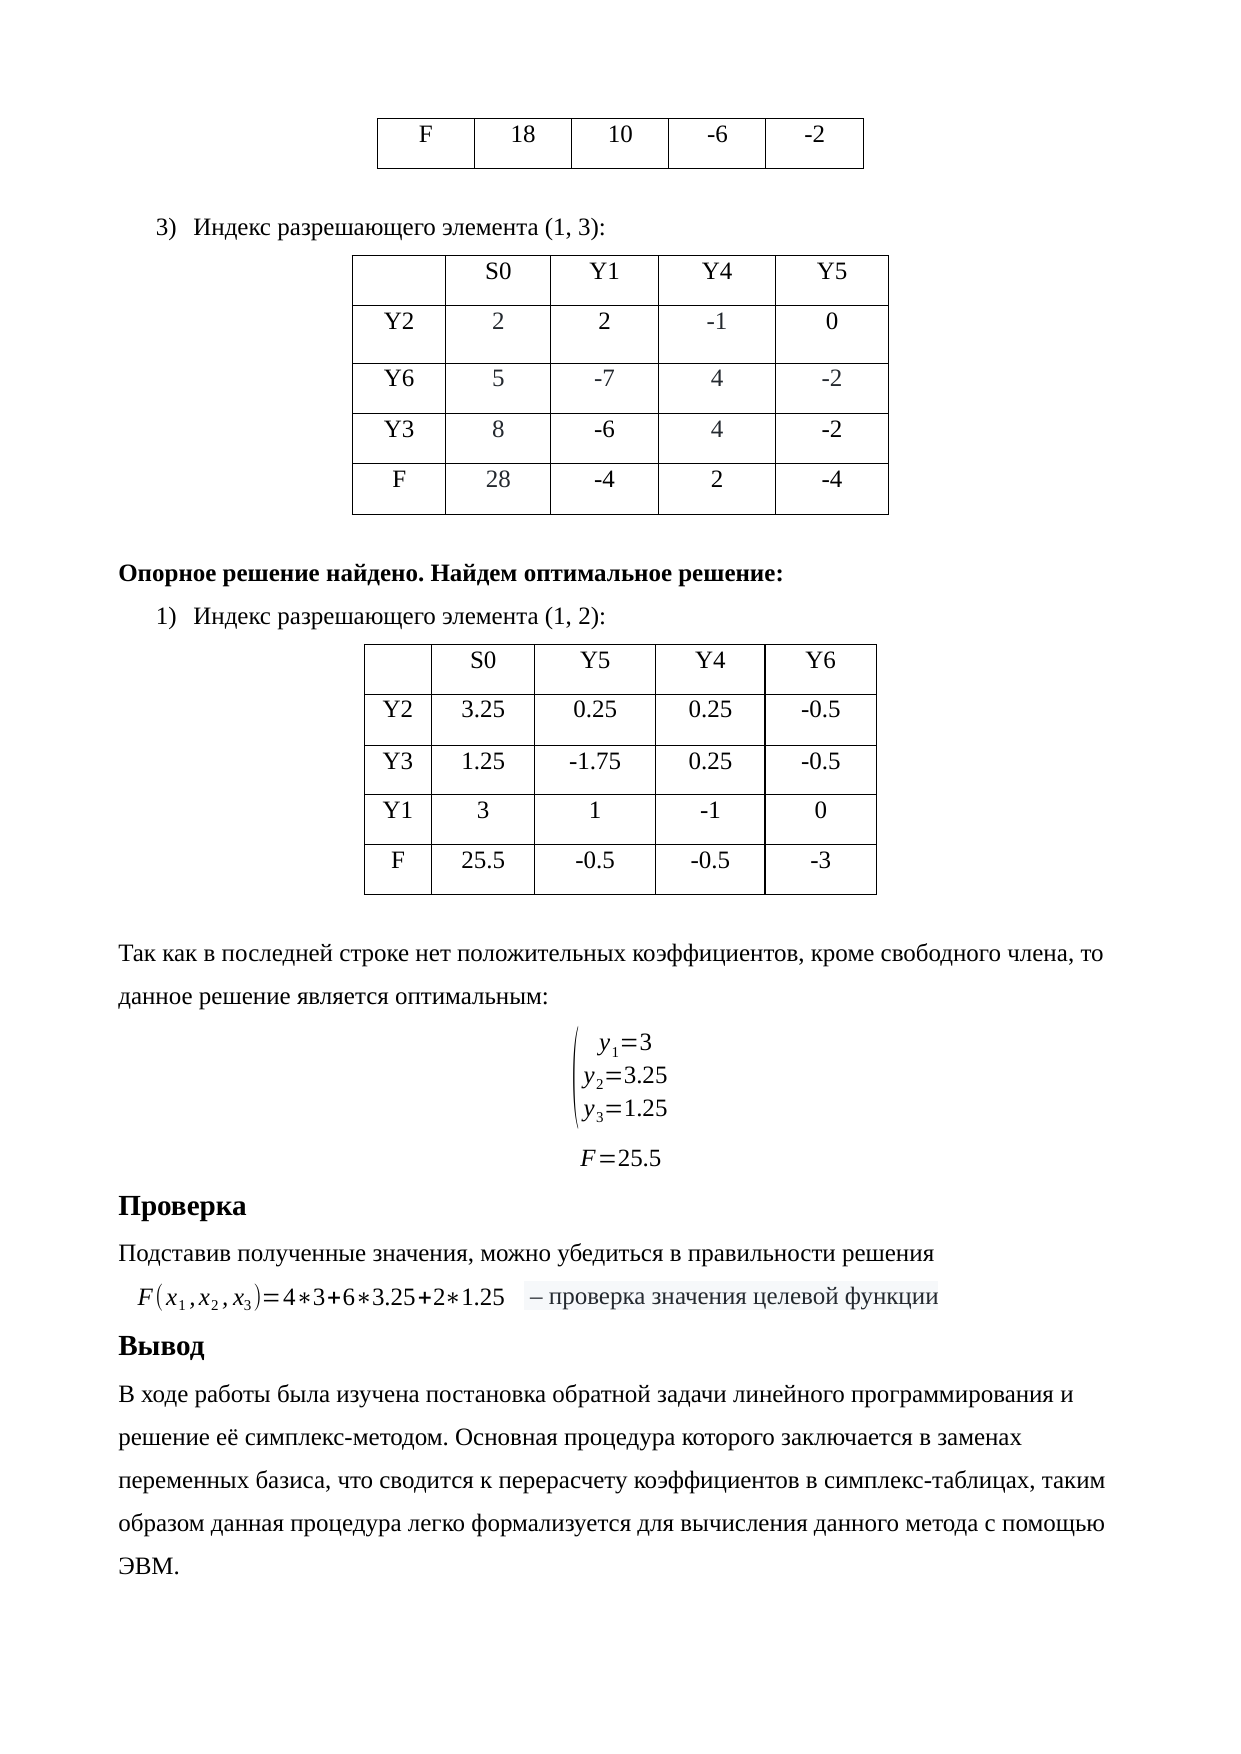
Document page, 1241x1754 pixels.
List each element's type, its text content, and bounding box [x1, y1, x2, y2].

text Подставив полученные значения, можно убедиться в правильности решения [118, 1238, 1122, 1267]
table_header [353, 256, 445, 305]
table_cell -0.5 [535, 845, 655, 894]
table_cell Y6 [353, 364, 445, 413]
table_cell Y2 [353, 306, 445, 362]
table_header Y4 [659, 256, 775, 305]
table_header S0 [446, 256, 550, 305]
table_cell -2 [766, 119, 863, 168]
table_cell -0.5 [656, 845, 764, 894]
table_header Y1 [551, 256, 658, 305]
table_cell -7 [551, 364, 658, 413]
table_cell 5 [446, 364, 550, 413]
table_cell 0 [766, 795, 876, 844]
table_cell Y3 [353, 414, 445, 463]
table_cell 0.25 [656, 746, 764, 794]
table_header Y6 [766, 645, 876, 693]
list Индекс разрешающего элемента (1, 2): [156, 601, 1122, 629]
table_header Y4 [656, 645, 764, 693]
table_cell F [378, 119, 474, 168]
table_cell F [353, 464, 445, 513]
table_cell -4 [551, 464, 658, 513]
table_header S0 [432, 645, 534, 693]
text Вывод [118, 1328, 1122, 1362]
table_cell 2 [551, 306, 658, 362]
table_cell -0.5 [766, 695, 876, 745]
table_cell 18 [475, 119, 571, 168]
table_cell 8 [446, 414, 550, 463]
text В ходе работы была изучена постановка обратной задачи линейного программирования и решение её симплекс-методом. Основная процедура которого заключается в заменах переменных базиса, что сводится к перерасчету коэффициентов в симплекс-таблицах, таким образом данная процедура легко формализуется для вычисления данного метода с помощью ЭВМ. [118, 1379, 1122, 1580]
table_cell 4 [659, 414, 775, 463]
table_header [365, 645, 431, 693]
table_cell -0.5 [766, 746, 876, 794]
table_header Y5 [776, 256, 888, 305]
table_cell 0.25 [535, 695, 655, 745]
table_cell 28 [446, 464, 550, 513]
table_cell 3.25 [432, 695, 534, 745]
text Так как в последней строке нет положительных коэффициентов, кроме свободного члена, то данное решение является оптимальным: [118, 938, 1122, 1010]
table_cell 1 [535, 795, 655, 844]
text Проверка [118, 1188, 1122, 1222]
table_cell Y3 [365, 746, 431, 794]
table_cell 3 [432, 795, 534, 844]
table_cell -2 [776, 364, 888, 413]
table_cell -2 [776, 414, 888, 463]
table_cell 4 [659, 364, 775, 413]
table_cell -1 [656, 795, 764, 844]
table_cell 2 [659, 464, 775, 513]
table_cell -1.75 [535, 746, 655, 794]
table_cell -4 [776, 464, 888, 513]
table_cell 1.25 [432, 746, 534, 794]
table_cell Y1 [365, 795, 431, 844]
table_cell -1 [659, 306, 775, 362]
table_cell 0.25 [656, 695, 764, 745]
table_cell Y2 [365, 695, 431, 745]
table_cell 10 [572, 119, 668, 168]
table_cell -6 [551, 414, 658, 463]
list Индекс разрешающего элемента (1, 3): [156, 212, 1122, 241]
table_header Y5 [535, 645, 655, 693]
table_cell -6 [669, 119, 765, 168]
table_cell 2 [446, 306, 550, 362]
table_cell F [365, 845, 431, 894]
table_cell 25.5 [432, 845, 534, 894]
text Опорное решение найдено. Найдем оптимальное решение: [118, 558, 1122, 586]
text – проверка значения целевой функции [118, 1281, 1122, 1314]
table_cell -3 [766, 845, 876, 894]
table_cell 0 [776, 306, 888, 362]
